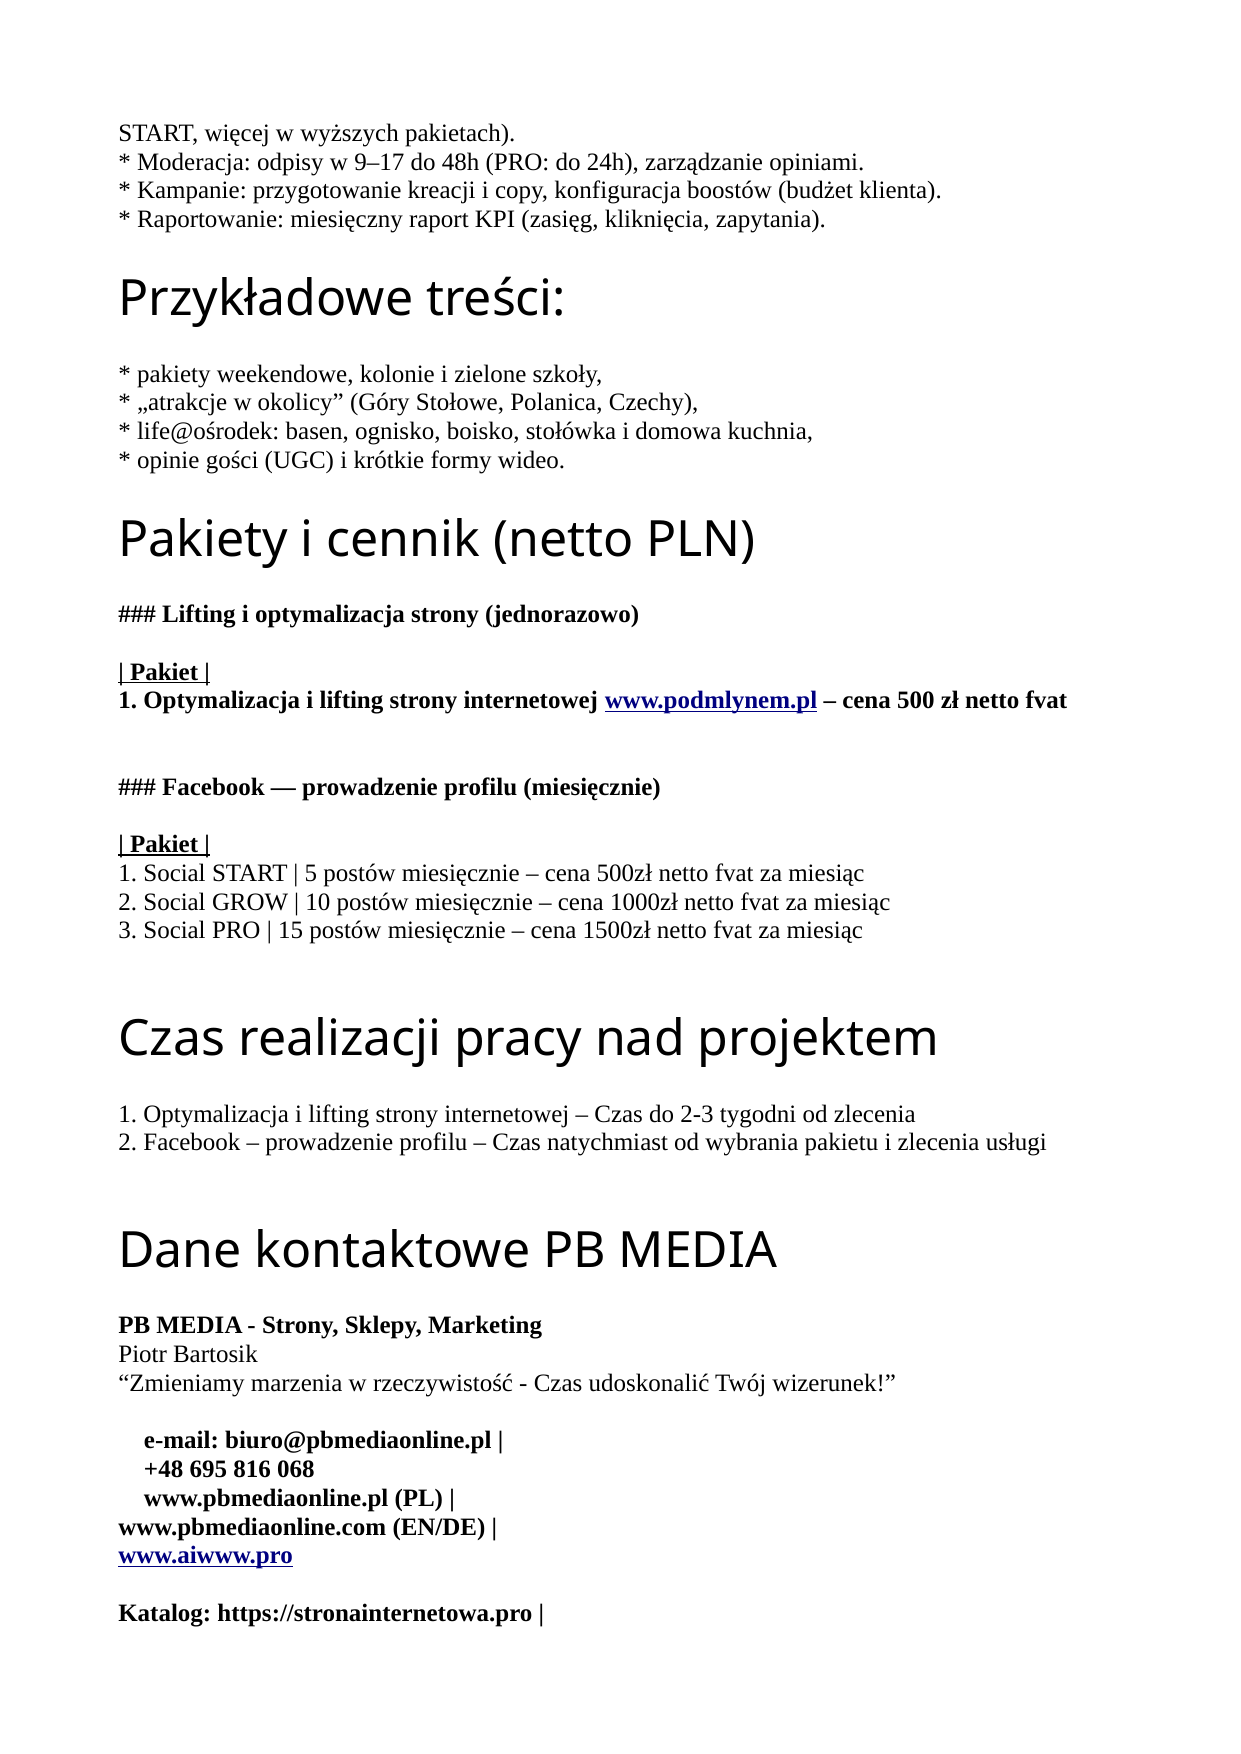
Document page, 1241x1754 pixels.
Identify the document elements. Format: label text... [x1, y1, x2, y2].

text 2. Facebook – prowadzenie profilu – Czas natychmiast od wybrania pakietu i zlecenia usługi [118, 1127, 1122, 1156]
text Pakiety i cennik (netto PLN) ### Lifting i optymalizacja strony (jednorazowo) | Pakiet | [118, 502, 1122, 686]
text 2. Social GROW | 10 postów miesięcznie – cena 1000zł netto fvat za miesiąc [118, 887, 1122, 916]
text 📧 e-mail: biuro@pbmediaonline.pl | [118, 1426, 1122, 1454]
text Czas realizacji pracy nad projektem [118, 1002, 1122, 1070]
text Piotr Bartosik [118, 1339, 1122, 1368]
text 📱 +48 695 816 068 [118, 1454, 1122, 1483]
text 3. Social PRO | 15 postów miesięcznie – cena 1500zł netto fvat za miesiąc [118, 916, 1122, 944]
text 🌐 www.pbmediaonline.pl (PL) | [118, 1483, 1122, 1512]
text Katalog: https://stronainternetowa.pro | [118, 1598, 1122, 1627]
text Dane kontaktowe PB MEDIA PB MEDIA - Strony, Sklepy, Marketing [118, 1214, 1122, 1339]
text “Zmieniamy marzenia w rzeczywistość - Czas udoskonalić Twój wizerunek!” [118, 1368, 1122, 1397]
text www.pbmediaonline.com (EN/DE) | [118, 1512, 1122, 1541]
text 1. Optymalizacja i lifting strony internetowej – Czas do 2-3 tygodni od zlecenia [118, 1099, 1122, 1127]
text www.aiwww.pro [118, 1541, 1122, 1569]
text 1. Social START | 5 postów miesięcznie – cena 500zł netto fvat za miesiąc [118, 858, 1122, 887]
text 1. Optymalizacja i lifting strony internetowej www.podmlynem.pl – cena 500 zł netto fvat [118, 686, 1122, 714]
text ### Facebook — prowadzenie profilu (miesięcznie) | Pakiet | [118, 714, 1122, 858]
text START, więcej w wyższych pakietach). * Moderacja: odpisy w 9–17 do 48h (PRO: do 24h), zarządzanie opiniami. * Kampanie: przygotowanie kreacji i copy, konfiguracja boostów (budżet klienta). * Raportowanie: miesięczny raport KPI (zasięg, kliknięcia, zapytania). Przykładowe treści: * pakiety weekendowe, kolonie i zielone szkoły, * „atrakcje w okolicy” (Góry Stołowe, Polanica, Czechy), * life@ośrodek: basen, ognisko, boisko, stołówka i domowa kuchnia, * opinie gości (UGC) i krótkie formy wideo. [118, 118, 1122, 474]
